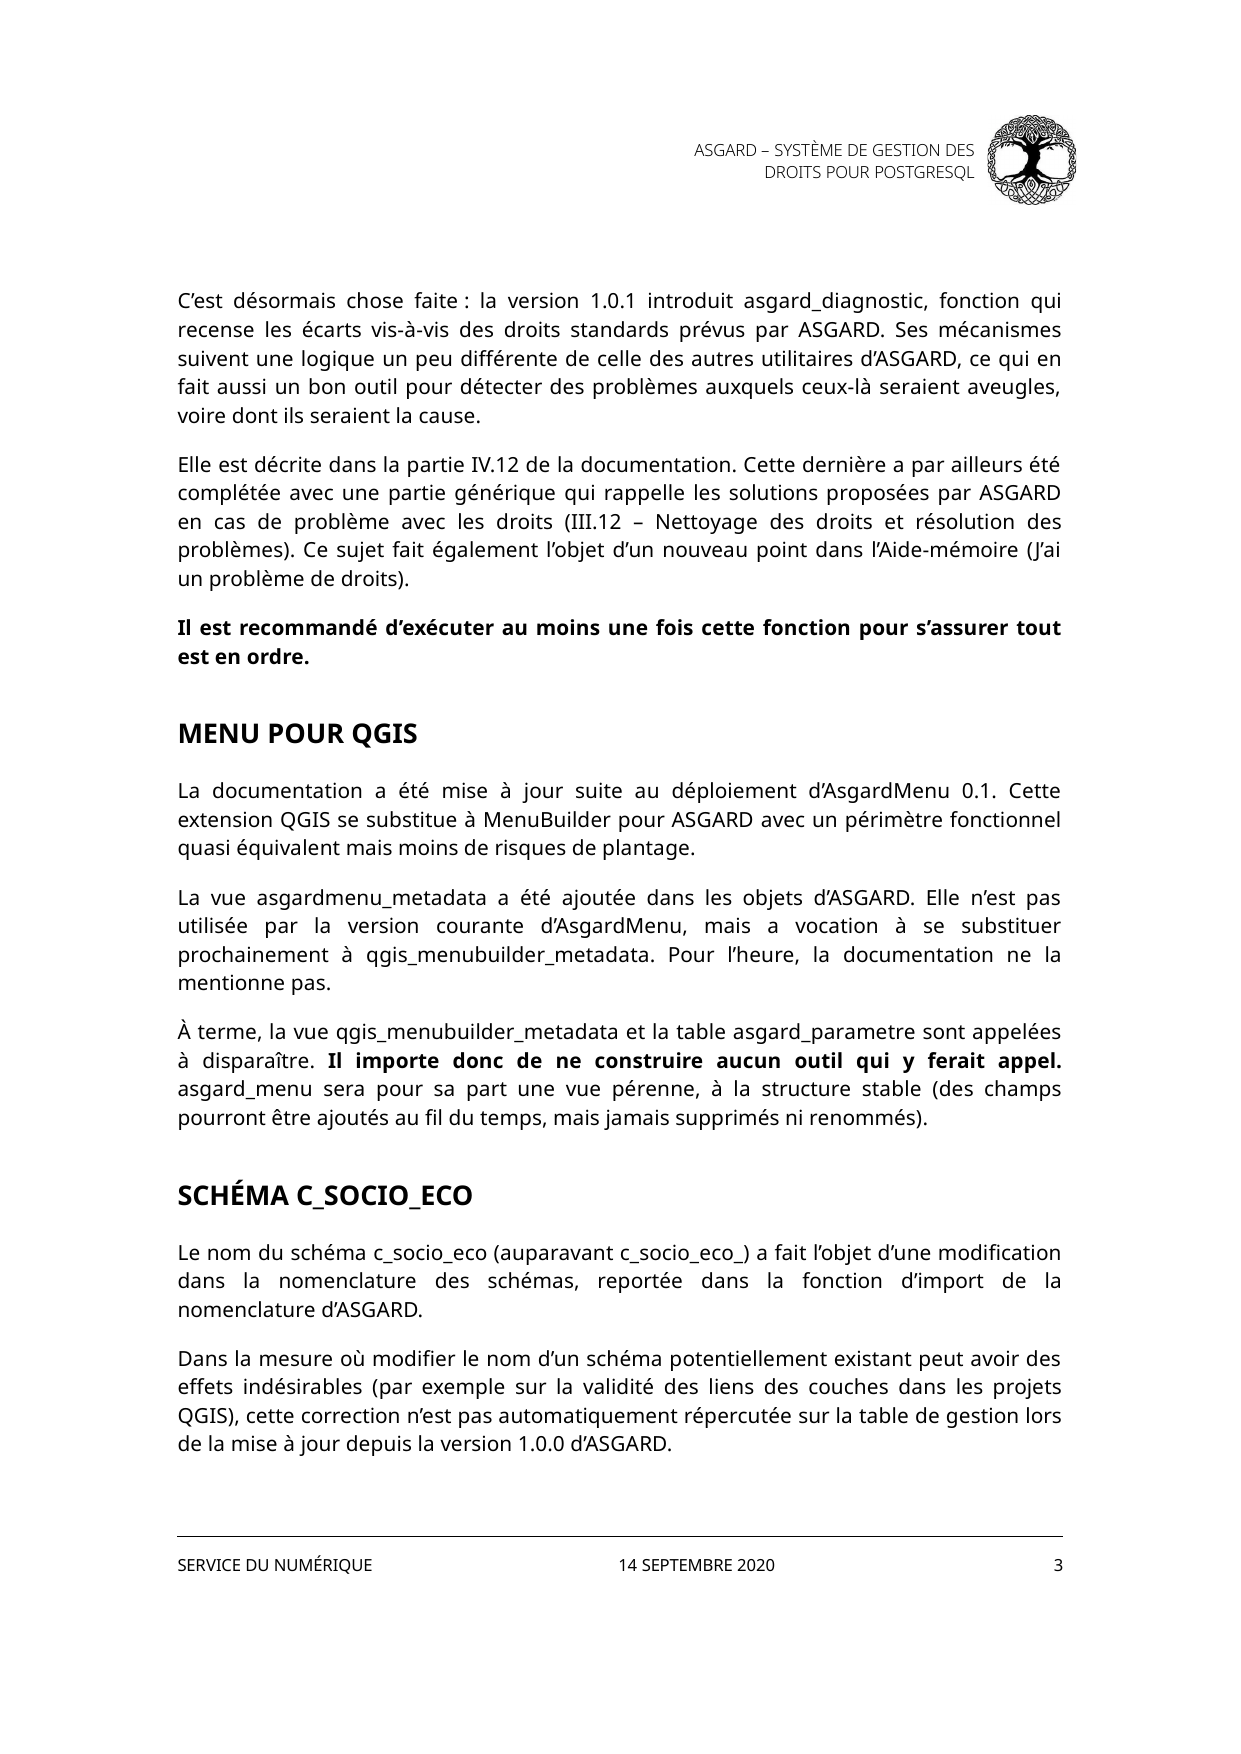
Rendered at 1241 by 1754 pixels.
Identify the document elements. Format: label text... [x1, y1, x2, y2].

text Il est recommandé d’exécuter au moins une fois cette fonction pour s’assurer tout est en ordre. [177, 613, 1063, 670]
text Le nom du schéma c_socio_eco (auparavant c_socio_eco_) a fait l’objet d’une modification dans la nomenclature des schémas, reportée dans la fonction d’import de la nomenclature d’ASGARD. [177, 1237, 1063, 1323]
text Elle est décrite dans la partie IV.12 de la documentation. Cette dernière a par ailleurs été complétée avec une partie générique qui rappelle les solutions proposées par ASGARD en cas de problème avec les droits (III.12 – Nettoyage des droits et résolution des problèmes). Ce sujet fait également l’objet d’un nouveau point dans l’Aide-mémoire (J’ai un problème de droits). [177, 450, 1063, 592]
text La documentation a été mise à jour suite au déploiement d’AsgardMenu 0.1. Cette extension QGIS se substitue à MenuBuilder pour ASGARD avec un périmètre fonctionnel quasi équivalent mais moins de risques de plantage. [177, 776, 1063, 862]
text C’est désormais chose faite : la version 1.0.1 introduit asgard_diagnostic, fonction qui recense les écarts vis-à-vis des droits standards prévus par ASGARD. Ses mécanismes suivent une logique un peu différente de celle des autres utilitaires d’ASGARD, ce qui en fait aussi un bon outil pour détecter des problèmes auxquels ceux-là seraient aveugles, voire dont ils seraient la cause. [177, 286, 1063, 429]
picture [987, 115, 1077, 205]
text À terme, la vue qgis_menubuilder_metadata et la table asgard_parametre sont appelées à disparaître. Il importe donc de ne construire aucun outil qui y ferait appel. asgard_menu sera pour sa part une vue pérenne, à la structure stable (des champs pourront être ajoutés au fil du temps, mais jamais supprimés ni renommés). [177, 1017, 1063, 1131]
subtitle Menu pour QGIS [177, 709, 1063, 755]
text La vue asgardmenu_metadata a été ajoutée dans les objets d’ASGARD. Elle n’est pas utilisée par la version courante d’AsgardMenu, mais a vocation à se substituer prochainement à qgis_menubuilder_metadata. Pour l’heure, la documentation ne la mentionne pas. [177, 882, 1063, 997]
subtitle Schéma c_socio_eco [177, 1170, 1063, 1216]
text Dans la mesure où modifier le nom d’un schéma potentiellement existant peut avoir des effets indésirables (par exemple sur la validité des liens des couches dans les projets QGIS), cette correction n’est pas automatiquement répercutée sur la table de gestion lors de la mise à jour depuis la version 1.0.0 d’ASGARD. [177, 1344, 1063, 1458]
